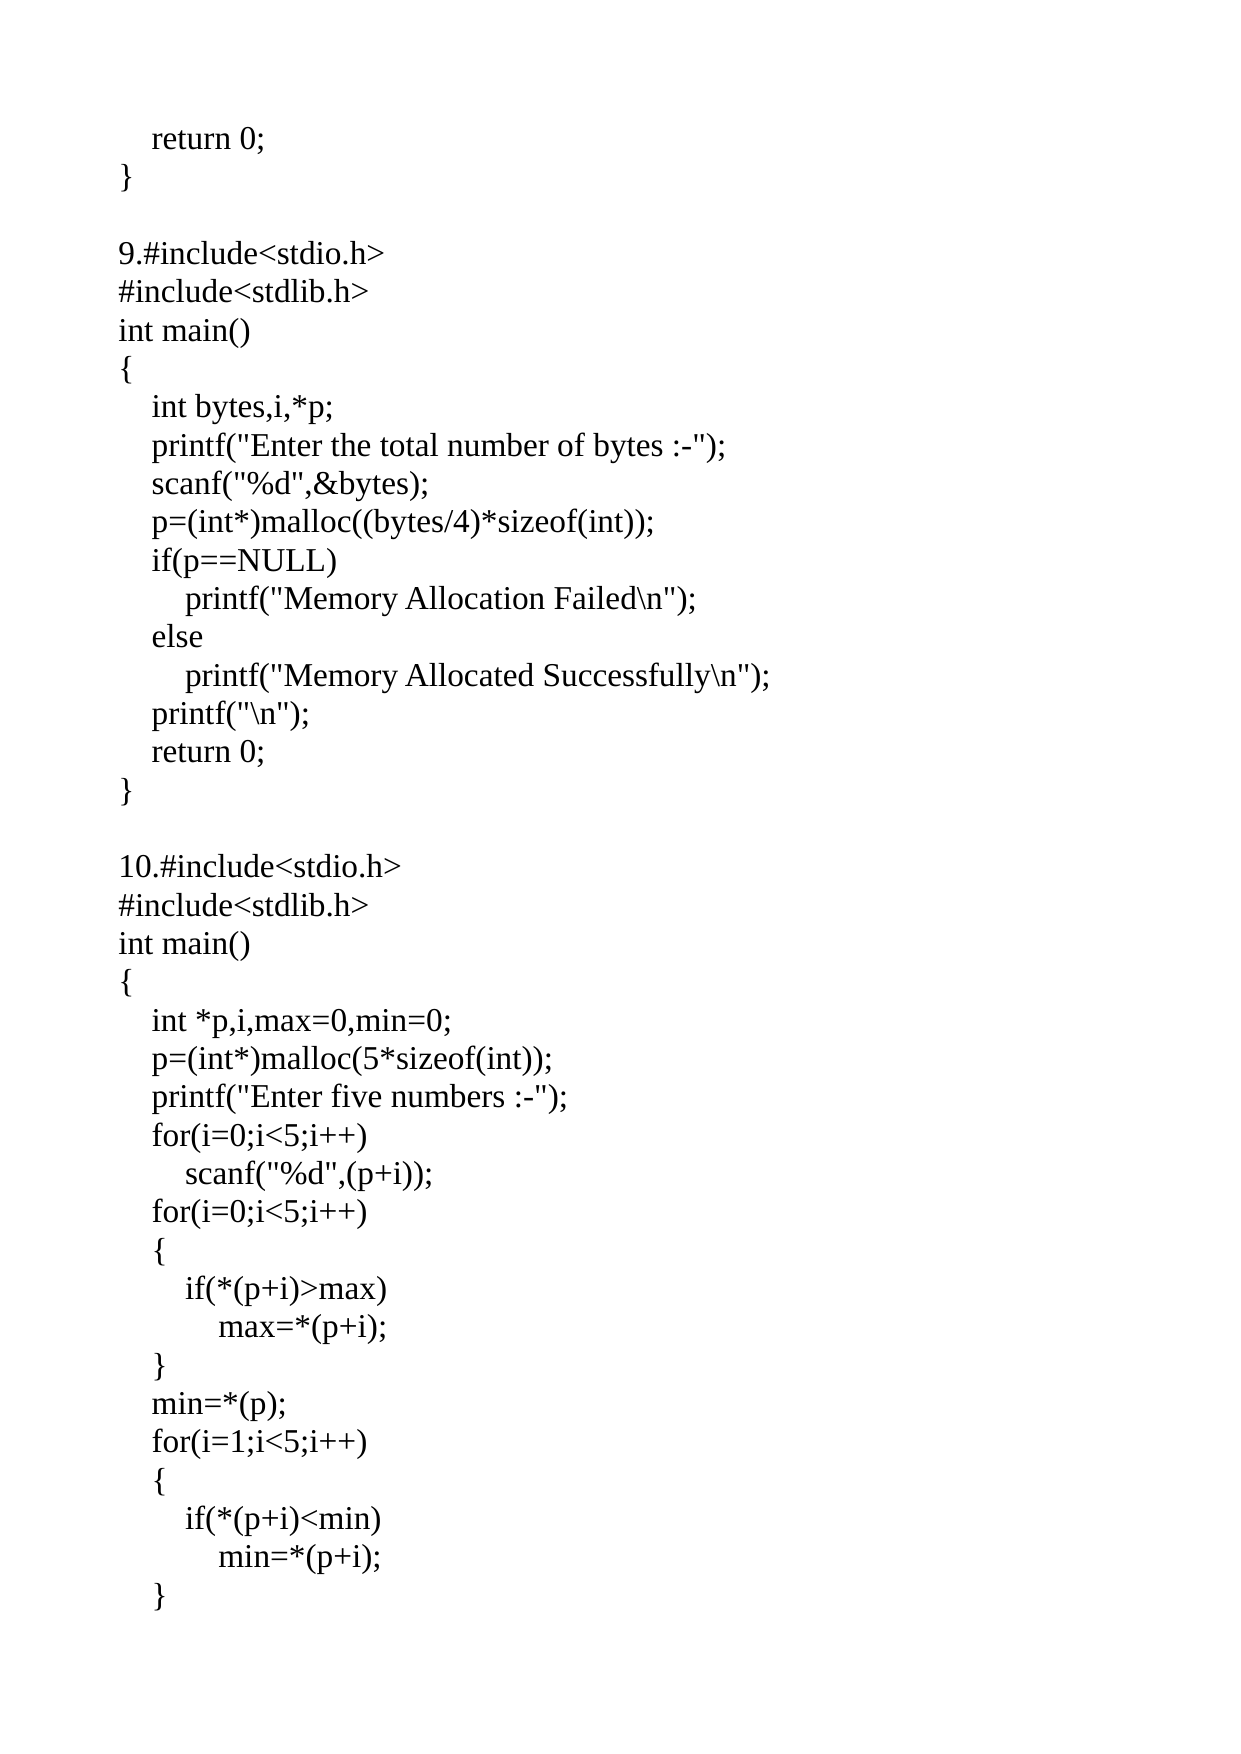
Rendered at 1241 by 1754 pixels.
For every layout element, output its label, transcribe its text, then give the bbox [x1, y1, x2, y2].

text for(i=1;i<5;i++) [118, 1421, 1122, 1460]
text else [118, 616, 1122, 655]
text scanf("%d",&bytes); [118, 463, 1122, 501]
text scanf("%d",(p+i)); [118, 1153, 1122, 1191]
text { [118, 1460, 1122, 1498]
text #include<stdlib.h> [118, 271, 1122, 310]
text int bytes,i,*p; [118, 386, 1122, 425]
text if(*(p+i)>max) [118, 1268, 1122, 1306]
text } [118, 156, 1122, 195]
text if(p==NULL) [118, 540, 1122, 578]
text max=*(p+i); [118, 1306, 1122, 1345]
text #include<stdlib.h> [118, 885, 1122, 923]
text { [118, 348, 1122, 386]
text printf("Memory Allocation Failed\n"); [118, 578, 1122, 616]
text min=*(p+i); [118, 1536, 1122, 1575]
text printf("Enter five numbers :-"); [118, 1076, 1122, 1115]
text if(*(p+i)<min) [118, 1498, 1122, 1536]
text 10.#include<stdio.h> [118, 846, 1122, 885]
text } [118, 1575, 1122, 1613]
text { [118, 1230, 1122, 1268]
text return 0; [118, 118, 1122, 156]
text p=(int*)malloc((bytes/4)*sizeof(int)); [118, 501, 1122, 540]
text printf("Enter the total number of bytes :-"); [118, 425, 1122, 463]
text { [118, 961, 1122, 1000]
text for(i=0;i<5;i++) [118, 1191, 1122, 1230]
text int *p,i,max=0,min=0; [118, 1000, 1122, 1038]
text } [118, 770, 1122, 808]
text } [118, 1345, 1122, 1383]
text int main() [118, 310, 1122, 348]
text int main() [118, 923, 1122, 961]
text printf("\n"); [118, 693, 1122, 731]
text min=*(p); [118, 1383, 1122, 1421]
text p=(int*)malloc(5*sizeof(int)); [118, 1038, 1122, 1076]
text return 0; [118, 731, 1122, 770]
text for(i=0;i<5;i++) [118, 1115, 1122, 1153]
text printf("Memory Allocated Successfully\n"); [118, 655, 1122, 693]
text 9.#include<stdio.h> [118, 233, 1122, 271]
